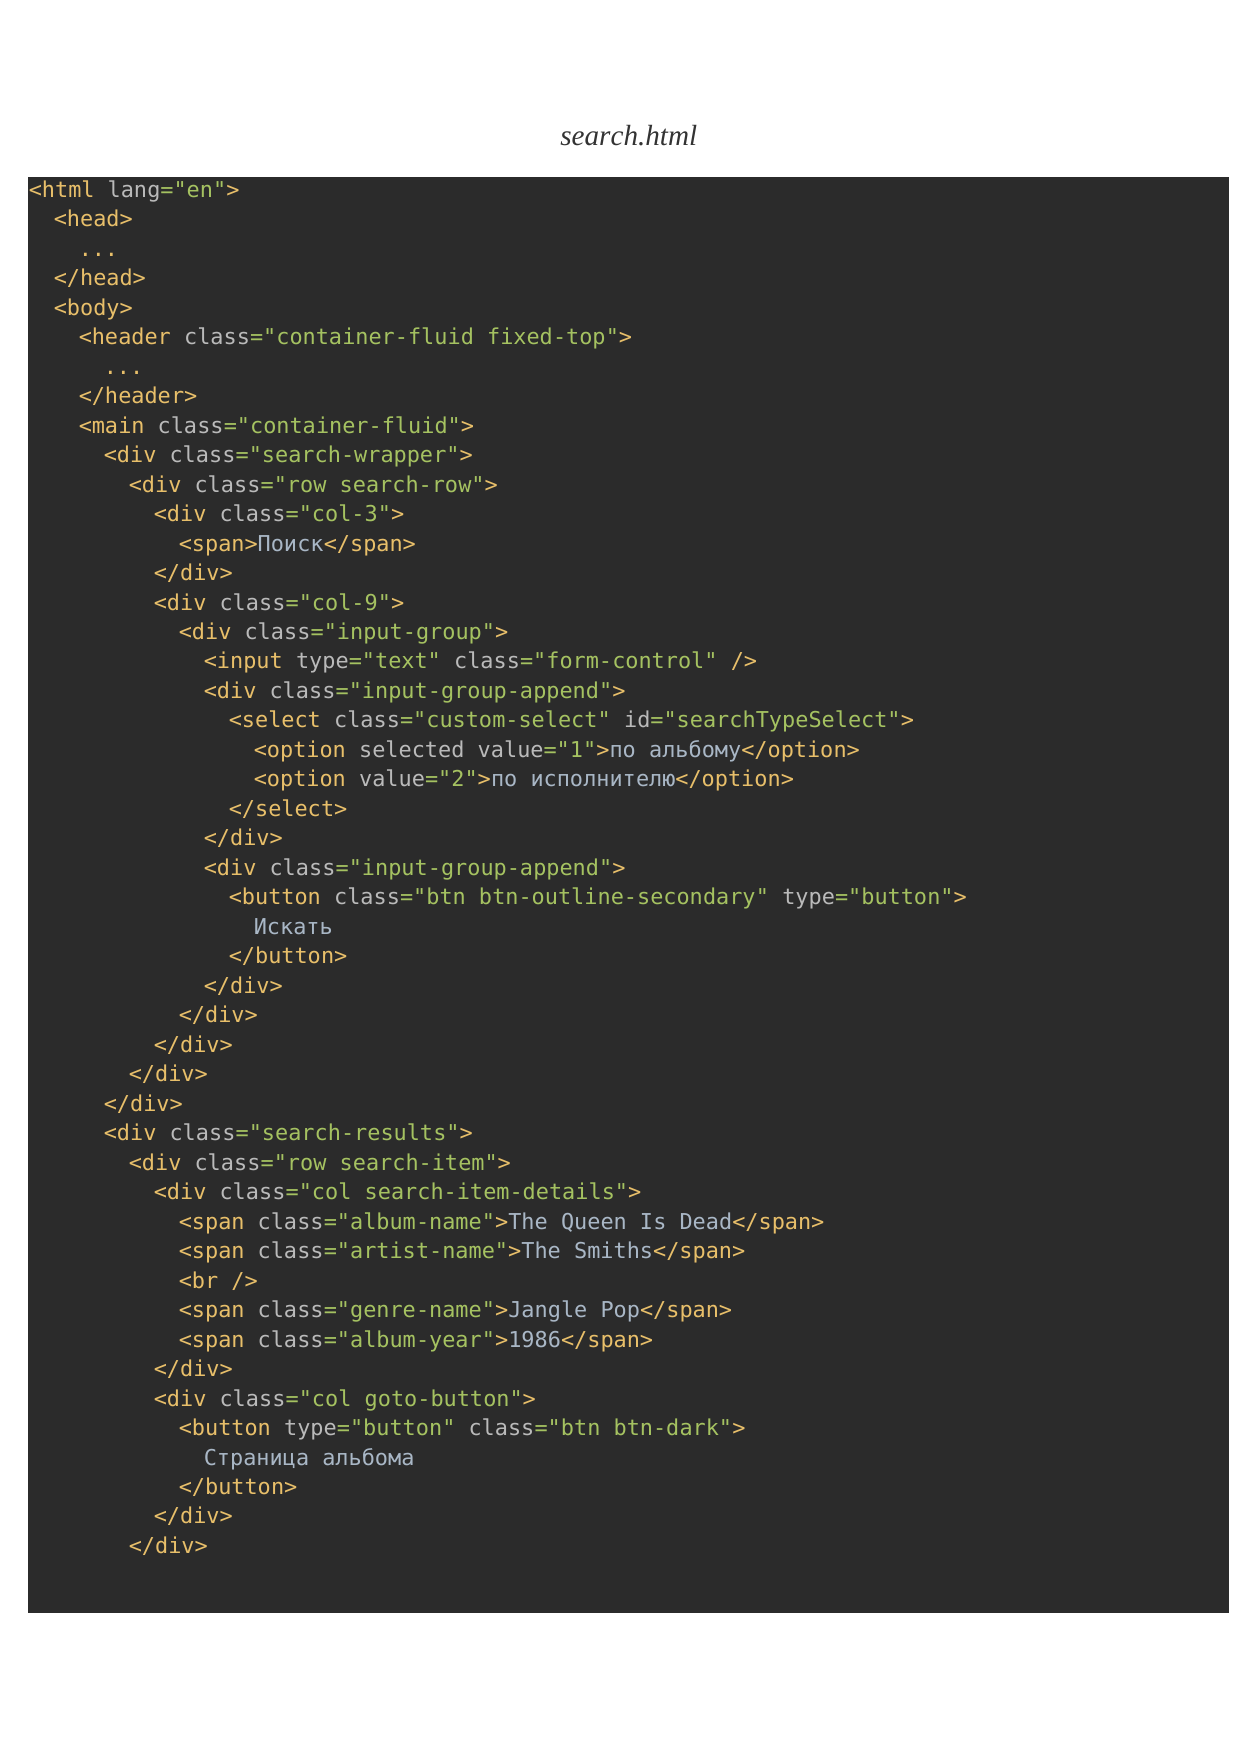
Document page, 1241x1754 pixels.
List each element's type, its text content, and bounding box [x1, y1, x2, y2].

text </button> [28, 1474, 1229, 1499]
text </div> [28, 826, 1229, 851]
text <input type="text" class="form-control" /> [28, 649, 1229, 674]
text <main class="container-fluid"> [28, 413, 1229, 438]
text <div class="col goto-button"> [28, 1386, 1229, 1411]
text <span>Поиск</span> [28, 531, 1229, 556]
text Искать [28, 914, 1229, 939]
text <button class="btn btn-outline-secondary" type="button"> [28, 884, 1229, 910]
text </div> [28, 1002, 1229, 1028]
text <div class="input-group-append"> [28, 855, 1229, 881]
text </header> [28, 383, 1229, 409]
text </head> [28, 265, 1229, 291]
text ... [28, 354, 1229, 379]
text </div> [28, 1356, 1229, 1382]
text <div class="search-wrapper"> [28, 442, 1229, 468]
text <body> [28, 295, 1229, 320]
text <div class="input-group"> [28, 619, 1229, 645]
text </div> [28, 1032, 1229, 1057]
text <button type="button" class="btn btn-dark"> [28, 1415, 1229, 1441]
text </div> [28, 1061, 1229, 1087]
text <div class="search-results"> [28, 1120, 1229, 1146]
text <div class="col-9"> [28, 590, 1229, 615]
text <span class="artist-name">The Smiths</span> [28, 1238, 1229, 1264]
text <div class="input-group-append"> [28, 678, 1229, 704]
text <br /> [28, 1268, 1229, 1293]
text <html lang="en"> [28, 177, 1229, 203]
text <option value="2">по исполнителю</option> [28, 767, 1229, 792]
text </div> [28, 973, 1229, 998]
text </div> [28, 1533, 1229, 1558]
text <span class="genre-name">Jangle Pop</span> [28, 1297, 1229, 1323]
text search.html [28, 118, 1229, 152]
text <div class="col-3"> [28, 501, 1229, 527]
text <select class="custom-select" id="searchTypeSelect"> [28, 708, 1229, 733]
text </div> [28, 1091, 1229, 1116]
text </select> [28, 796, 1229, 822]
text <option selected value="1">по альбому</option> [28, 737, 1229, 763]
text ... [28, 236, 1229, 261]
text <div class="col search-item-details"> [28, 1179, 1229, 1205]
text </div> [28, 1503, 1229, 1529]
text <header class="container-fluid fixed-top"> [28, 324, 1229, 350]
text </button> [28, 943, 1229, 969]
text <div class="row search-item"> [28, 1150, 1229, 1175]
text <div class="row search-row"> [28, 472, 1229, 497]
text </div> [28, 560, 1229, 586]
text <span class="album-year">1986</span> [28, 1327, 1229, 1352]
text <head> [28, 206, 1229, 232]
text <span class="album-name">The Queen Is Dead</span> [28, 1209, 1229, 1234]
text Страница альбома [28, 1444, 1229, 1470]
